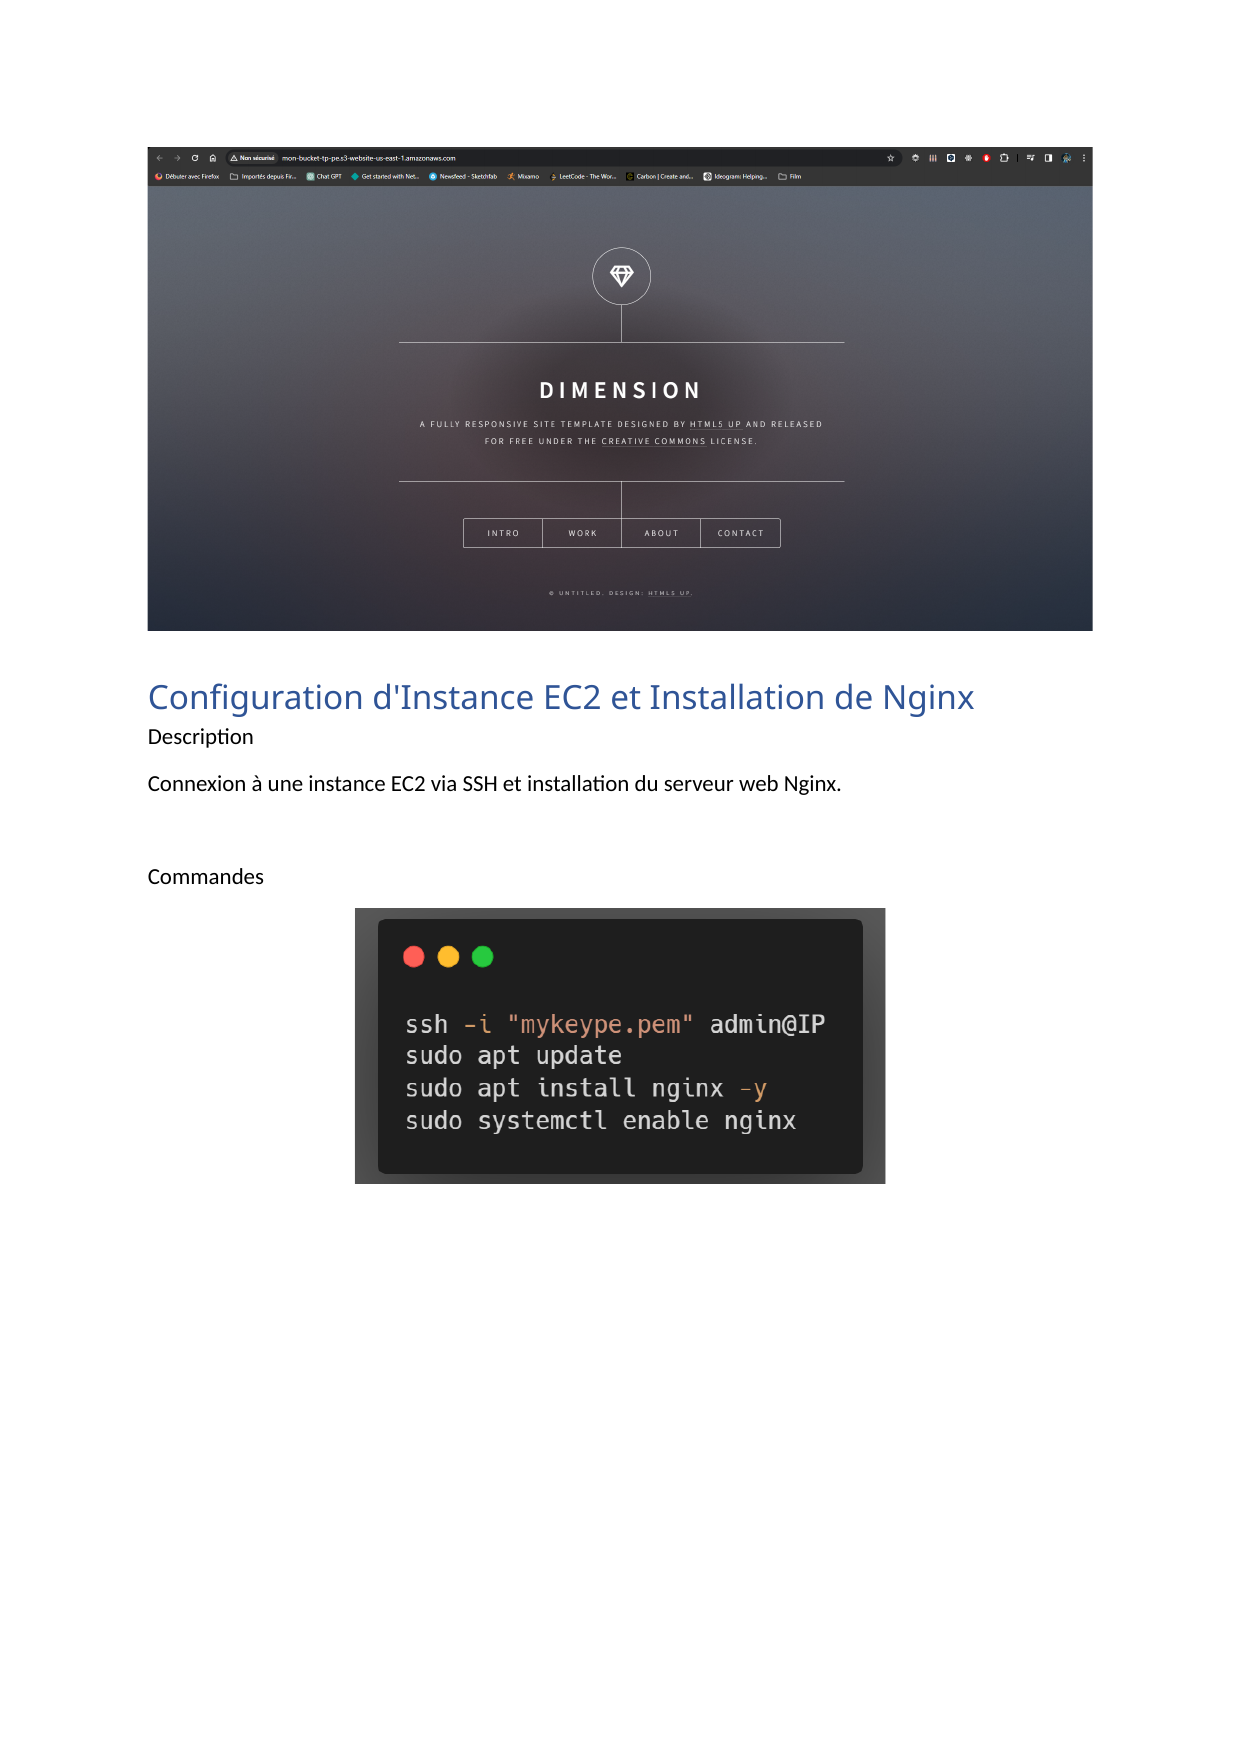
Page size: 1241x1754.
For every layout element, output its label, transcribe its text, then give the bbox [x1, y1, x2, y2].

text Connexion à une instance EC2 via SSH et installation du serveur web Nginx. [148, 769, 1093, 797]
text Description [148, 722, 1093, 751]
subtitle Configuration d'Instance EC2 et Installation de Nginx [148, 674, 1093, 719]
text Commandes [148, 862, 1093, 890]
